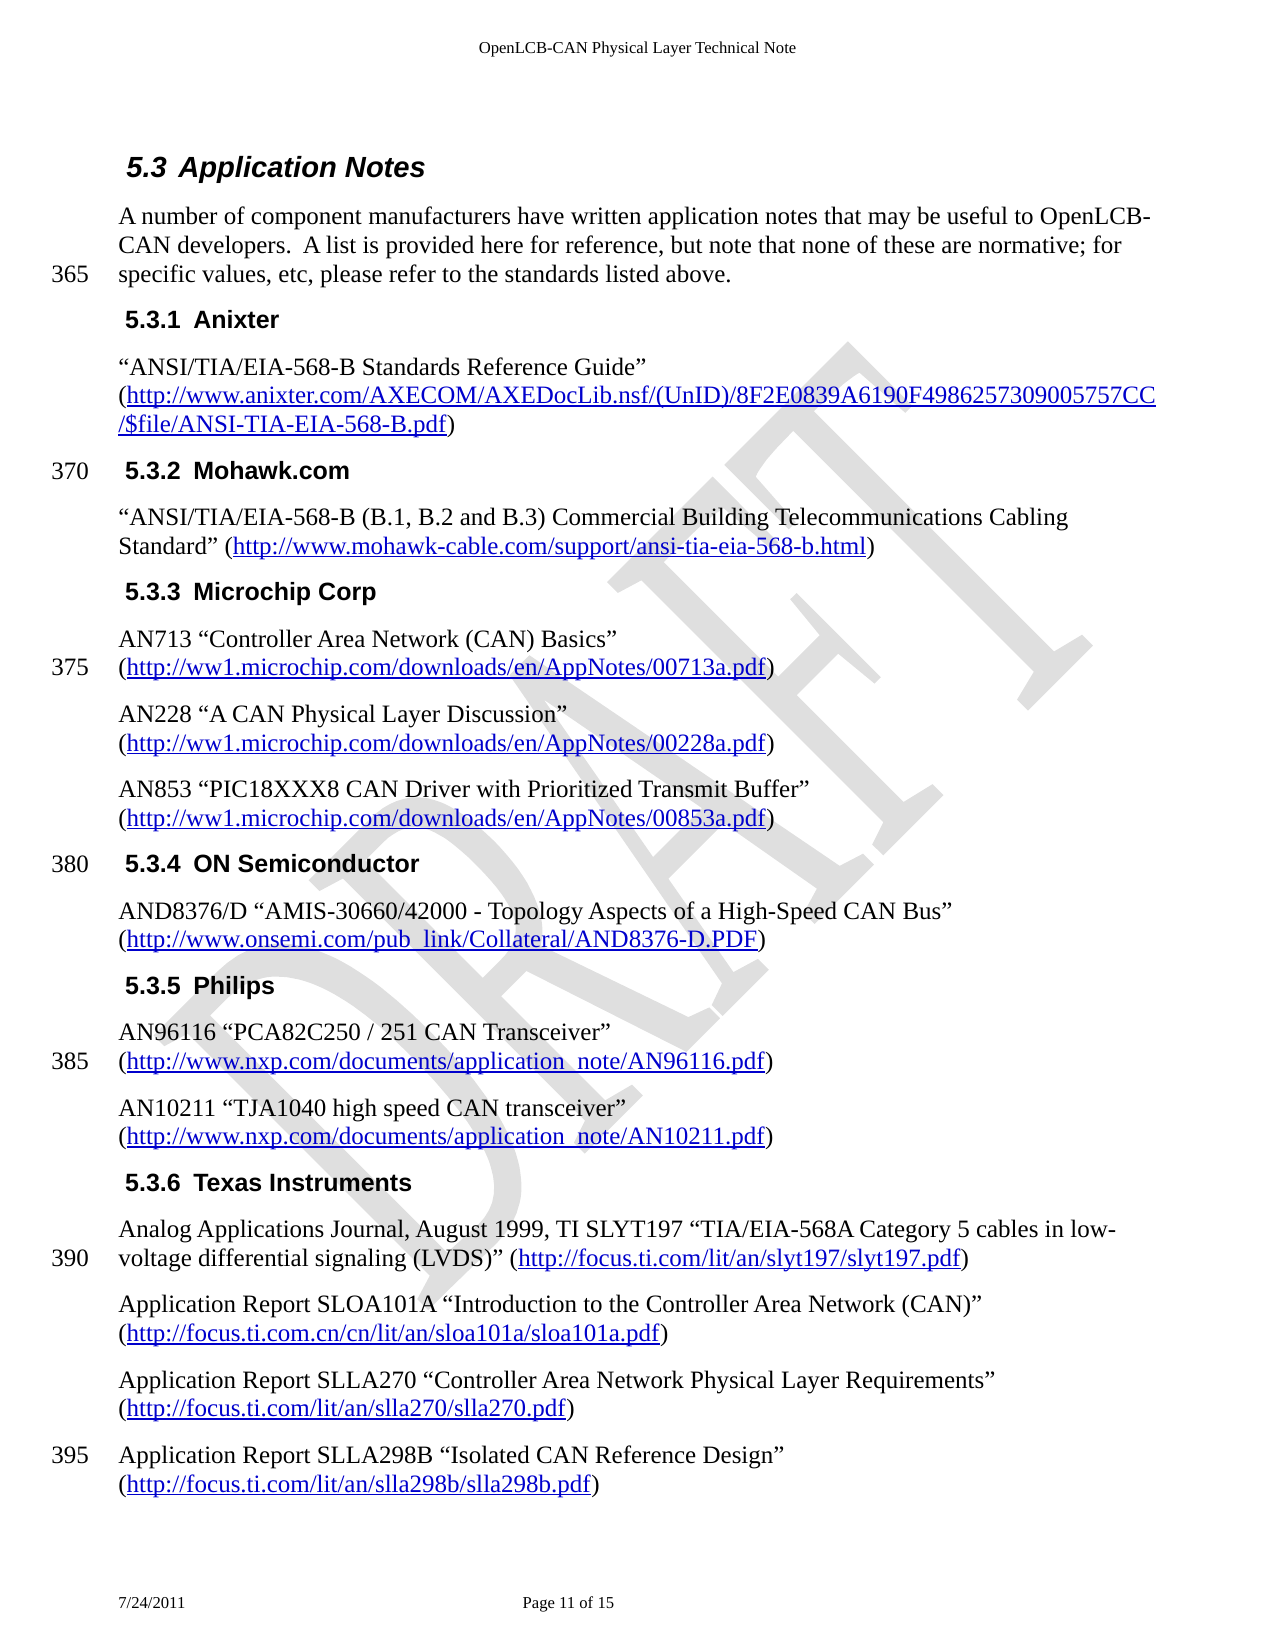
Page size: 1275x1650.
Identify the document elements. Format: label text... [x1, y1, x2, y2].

subtitle [981, 577, 1157, 606]
subtitle Philips [227, 977, 342, 1000]
text AN96116 “PCA82C250 / 251 CAN Transceiver” (http://www.nxp.com/documents/application_note/AN96116.pdf) [118, 1017, 228, 1075]
subtitle Application Notes [118, 150, 1157, 183]
text “ANSI/TIA/EIA-568-B (B.1, B.2 and B.3) Commercial Building Telecommunications Cabling Standard” (http://www.mohawk-cable.com/support/ansi-tia-eia-568-b.html) [118, 502, 686, 559]
subtitle Philips [502, 972, 581, 1000]
subtitle ON Semiconductor [671, 849, 800, 878]
text AN853 “PIC18XXX8 CAN Driver with Prioritized Transmit Buffer” (http://ww1.microchip.com/downloads/en/AppNotes/00853a.pdf) [597, 774, 701, 828]
text AN228 “A CAN Physical Layer Discussion” (http://ww1.microchip.com/downloads/en/AppNotes/00228a.pdf) [802, 699, 1157, 756]
text AND8376/D “AMIS-30660/42000 - Topology Aspects of a High-Speed CAN Bus” (http://www.onsemi.com/pub_link/Collateral/AND8376-D.PDF) [682, 896, 1157, 953]
text AND8376/D “AMIS-30660/42000 - Topology Aspects of a High-Speed CAN Bus” (http://www.onsemi.com/pub_link/Collateral/AND8376-D.PDF) [535, 896, 697, 949]
text AN713 “Controller Area Network (CAN) Basics” (http://ww1.microchip.com/downloads/en/AppNotes/00713a.pdf) [118, 624, 734, 681]
text AN853 “PIC18XXX8 CAN Driver with Prioritized Transmit Buffer” (http://ww1.microchip.com/downloads/en/AppNotes/00853a.pdf) [877, 774, 1157, 832]
subtitle Texas Instruments [520, 1168, 1157, 1197]
text “ANSI/TIA/EIA-568-B Standards Reference Guide” (http://www.anixter.com/AXECOM/AXEDocLib.nsf/(UnID)/8F2E0839A6190F4986257309005757CC/$file/ANSI-TIA-EIA-568-B.pdf) [118, 352, 836, 438]
subtitle [757, 456, 845, 484]
text Application Report SLLA270 “Controller Area Network Physical Layer Requirements” (http://focus.ti.com/lit/an/slla270/slla270.pdf) [118, 1365, 1157, 1422]
text AN96116 “PCA82C250 / 251 CAN Transceiver” (http://www.nxp.com/documents/application_note/AN96116.pdf) [417, 1017, 534, 1071]
text AN10211 “TJA1040 high speed CAN transceiver” (http://www.nxp.com/documents/application_note/AN10211.pdf) [289, 1093, 473, 1146]
text “ANSI/TIA/EIA-568-B Standards Reference Guide” (http://www.anixter.com/AXECOM/AXEDocLib.nsf/(UnID)/8F2E0839A6190F4986257309005757CC/$file/ANSI-TIA-EIA-568-B.pdf) [815, 352, 1157, 438]
text Application Report SLOA101A “Introduction to the Controller Area Network (CAN)” (http://focus.ti.com.cn/cn/lit/an/sloa101a/sloa101a.pdf) [118, 1289, 1157, 1347]
text AN10211 “TJA1040 high speed CAN transceiver” (http://www.nxp.com/documents/application_note/AN10211.pdf) [590, 1093, 1157, 1150]
text AN228 “A CAN Physical Layer Discussion” (http://ww1.microchip.com/downloads/en/AppNotes/00228a.pdf) [547, 703, 620, 753]
subtitle Texas Instruments [364, 1168, 494, 1197]
text AN96116 “PCA82C250 / 251 CAN Transceiver” (http://www.nxp.com/documents/application_note/AN96116.pdf) [523, 1017, 1157, 1075]
text A number of component manufacturers have written application notes that may be useful to OpenLCB-CAN developers. A list is provided here for reference, but note that none of these are normative; for specific values, etc, please refer to the standards listed above. [118, 201, 1157, 287]
subtitle Texas Instruments [118, 1168, 350, 1197]
text AN96116 “PCA82C250 / 251 CAN Transceiver” (http://www.nxp.com/documents/application_note/AN96116.pdf) [213, 1017, 424, 1071]
subtitle Anixter [118, 305, 1157, 334]
text AN853 “PIC18XXX8 CAN Driver with Prioritized Transmit Buffer” (http://ww1.microchip.com/downloads/en/AppNotes/00853a.pdf) [706, 774, 882, 832]
text AN10211 “TJA1040 high speed CAN transceiver” (http://www.nxp.com/documents/application_note/AN10211.pdf) [118, 1093, 303, 1150]
text AN10211 “TJA1040 high speed CAN transceiver” (http://www.nxp.com/documents/application_note/AN10211.pdf) [485, 1093, 584, 1146]
text AND8376/D “AMIS-30660/42000 - Topology Aspects of a High-Speed CAN Bus” (http://www.onsemi.com/pub_link/Collateral/AND8376-D.PDF) [118, 896, 412, 953]
text AND8376/D “AMIS-30660/42000 - Topology Aspects of a High-Speed CAN Bus” (http://www.onsemi.com/pub_link/Collateral/AND8376-D.PDF) [402, 896, 515, 949]
subtitle Philips [740, 971, 1157, 1000]
subtitle ON Semiconductor [503, 849, 648, 878]
text “ANSI/TIA/EIA-568-B (B.1, B.2 and B.3) Commercial Building Telecommunications Cabling Standard” (http://www.mohawk-cable.com/support/ansi-tia-eia-568-b.html) [906, 502, 1157, 559]
subtitle [680, 577, 967, 606]
text AN228 “A CAN Physical Layer Discussion” (http://ww1.microchip.com/downloads/en/AppNotes/00228a.pdf) [118, 699, 562, 756]
subtitle Philips [360, 971, 463, 1000]
subtitle Mohawk.com [118, 456, 742, 484]
subtitle Philips [118, 971, 216, 1000]
text AN228 “A CAN Physical Layer Discussion” (http://ww1.microchip.com/downloads/en/AppNotes/00228a.pdf) [596, 699, 816, 756]
text Analog Applications Journal, August 1999, TI SLYT197 “TIA/EIA-568A Category 5 cables in low-voltage differential signaling (LVDS)” (http://focus.ti.com/lit/an/slyt197/slyt197.pdf) [118, 1214, 425, 1272]
subtitle Microchip Corp [118, 577, 666, 606]
subtitle ON Semiconductor [817, 849, 1157, 878]
subtitle ON Semiconductor [118, 849, 338, 878]
text AN713 “Controller Area Network (CAN) Basics” (http://ww1.microchip.com/downloads/en/AppNotes/00713a.pdf) [1028, 624, 1157, 681]
text Analog Applications Journal, August 1999, TI SLYT197 “TIA/EIA-568A Category 5 cables in low-voltage differential signaling (LVDS)” (http://focus.ti.com/lit/an/slyt197/slyt197.pdf) [469, 1214, 1157, 1272]
text Application Report SLLA298B “Isolated CAN Reference Design” (http://focus.ti.com/lit/an/slla298b/slla298b.pdf) [118, 1440, 1157, 1497]
text AN713 “Controller Area Network (CAN) Basics” (http://ww1.microchip.com/downloads/en/AppNotes/00713a.pdf) [727, 624, 818, 675]
text AN713 “Controller Area Network (CAN) Basics” (http://ww1.microchip.com/downloads/en/AppNotes/00713a.pdf) [829, 624, 1033, 681]
subtitle [860, 456, 1157, 484]
subtitle Philips [596, 971, 721, 1000]
text “ANSI/TIA/EIA-568-B (B.1, B.2 and B.3) Commercial Building Telecommunications Cabling Standard” (http://www.mohawk-cable.com/support/ansi-tia-eia-568-b.html) [668, 502, 920, 559]
text AN853 “PIC18XXX8 CAN Driver with Prioritized Transmit Buffer” (http://ww1.microchip.com/downloads/en/AppNotes/00853a.pdf) [118, 774, 614, 832]
subtitle ON Semiconductor [368, 849, 487, 878]
